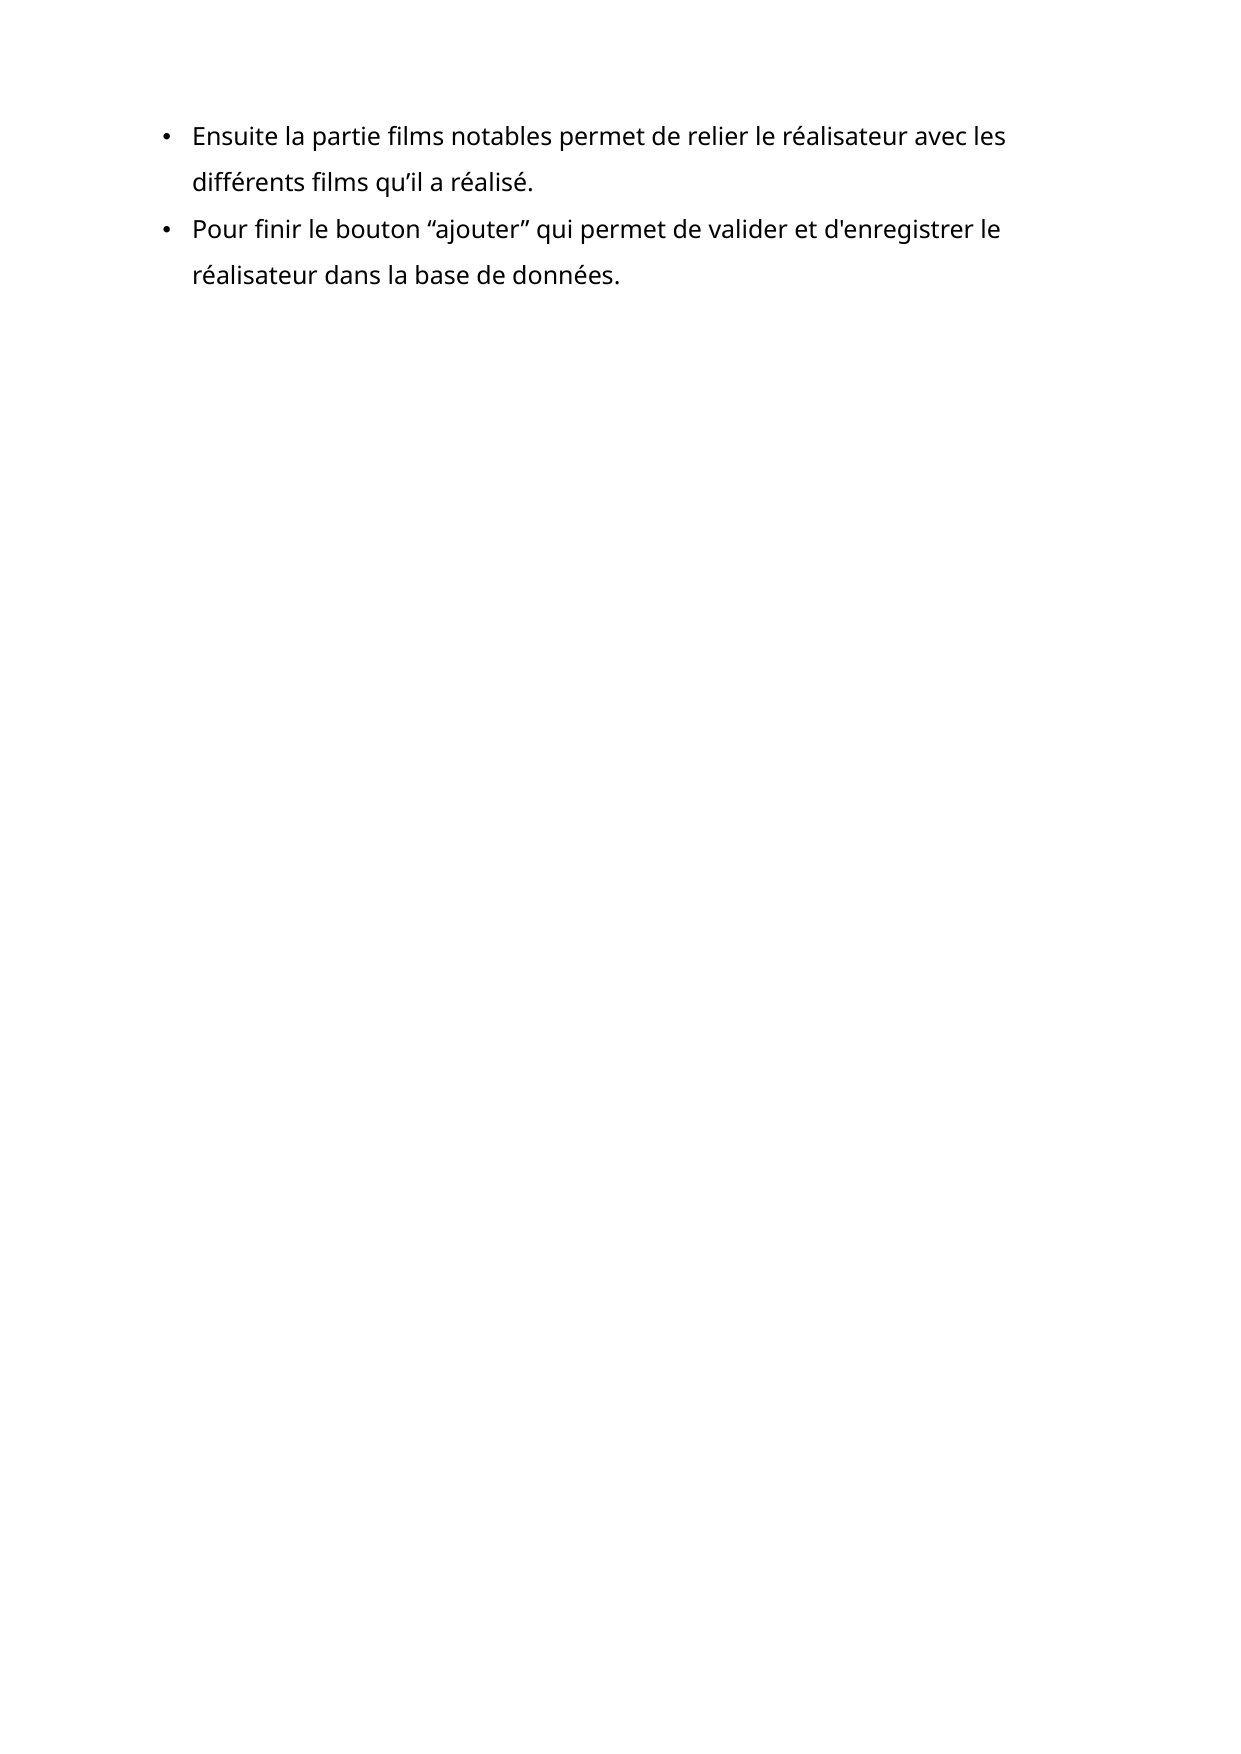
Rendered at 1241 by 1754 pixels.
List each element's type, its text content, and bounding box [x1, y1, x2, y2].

list Ensuite la partie films notables permet de relier le réalisateur avec les différents films qu’il a réalisé. [162, 118, 1122, 199]
list Pour finir le bouton “ajouter” qui permet de valider et d'enregistrer le réalisateur dans la base de données. [162, 211, 1122, 292]
